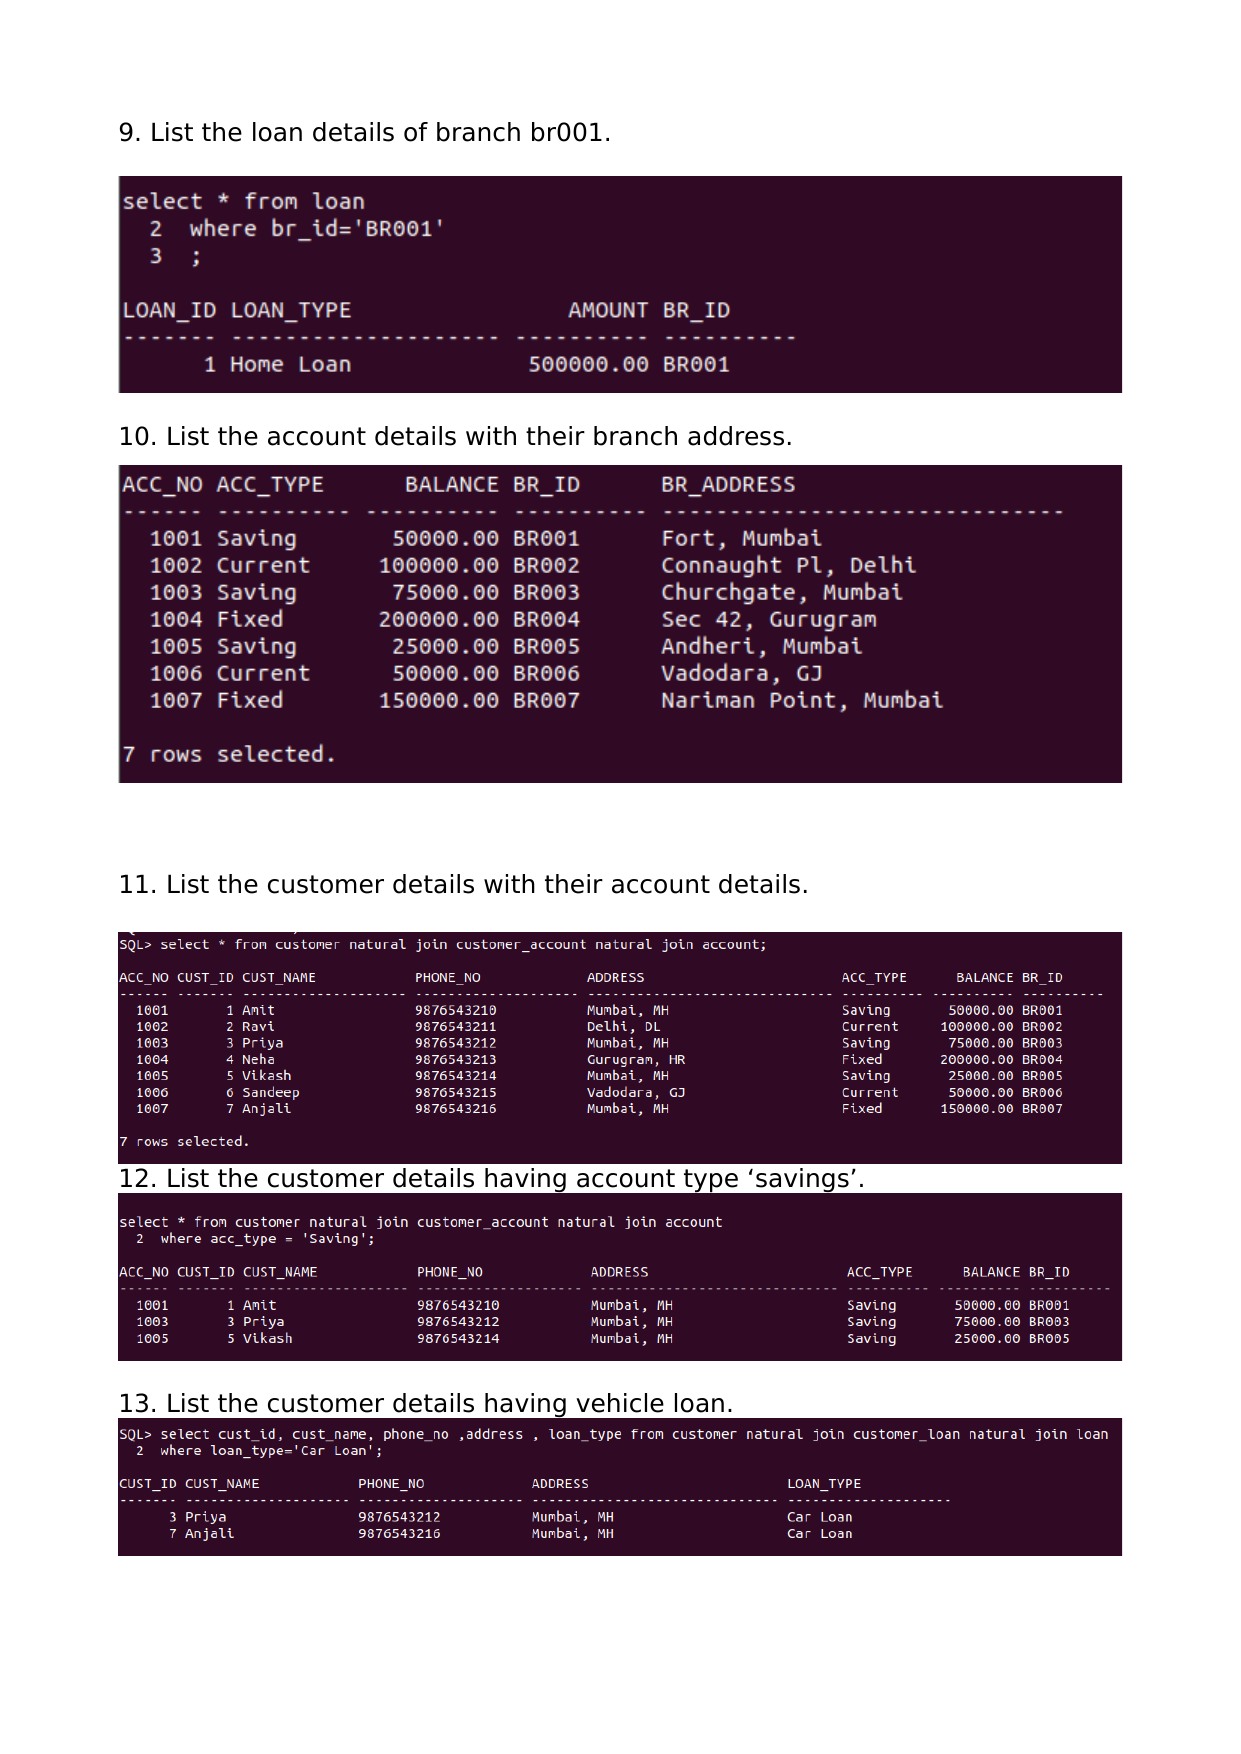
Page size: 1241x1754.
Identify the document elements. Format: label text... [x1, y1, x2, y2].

text 13. List the customer details having vehicle loan. [118, 1389, 1122, 1418]
picture [118, 1418, 1123, 1556]
text 12. List the customer details having account type ‘savings’. [118, 1164, 1122, 1193]
text 9. List the loan details of branch br001. [118, 118, 1122, 147]
text 11. List the customer details with their account details. [118, 870, 1122, 899]
picture [118, 465, 1123, 783]
picture [118, 932, 1123, 1164]
picture [118, 176, 1123, 393]
text [118, 928, 1122, 932]
picture [118, 1193, 1123, 1361]
text 10. List the account details with their branch address. [118, 422, 1122, 451]
